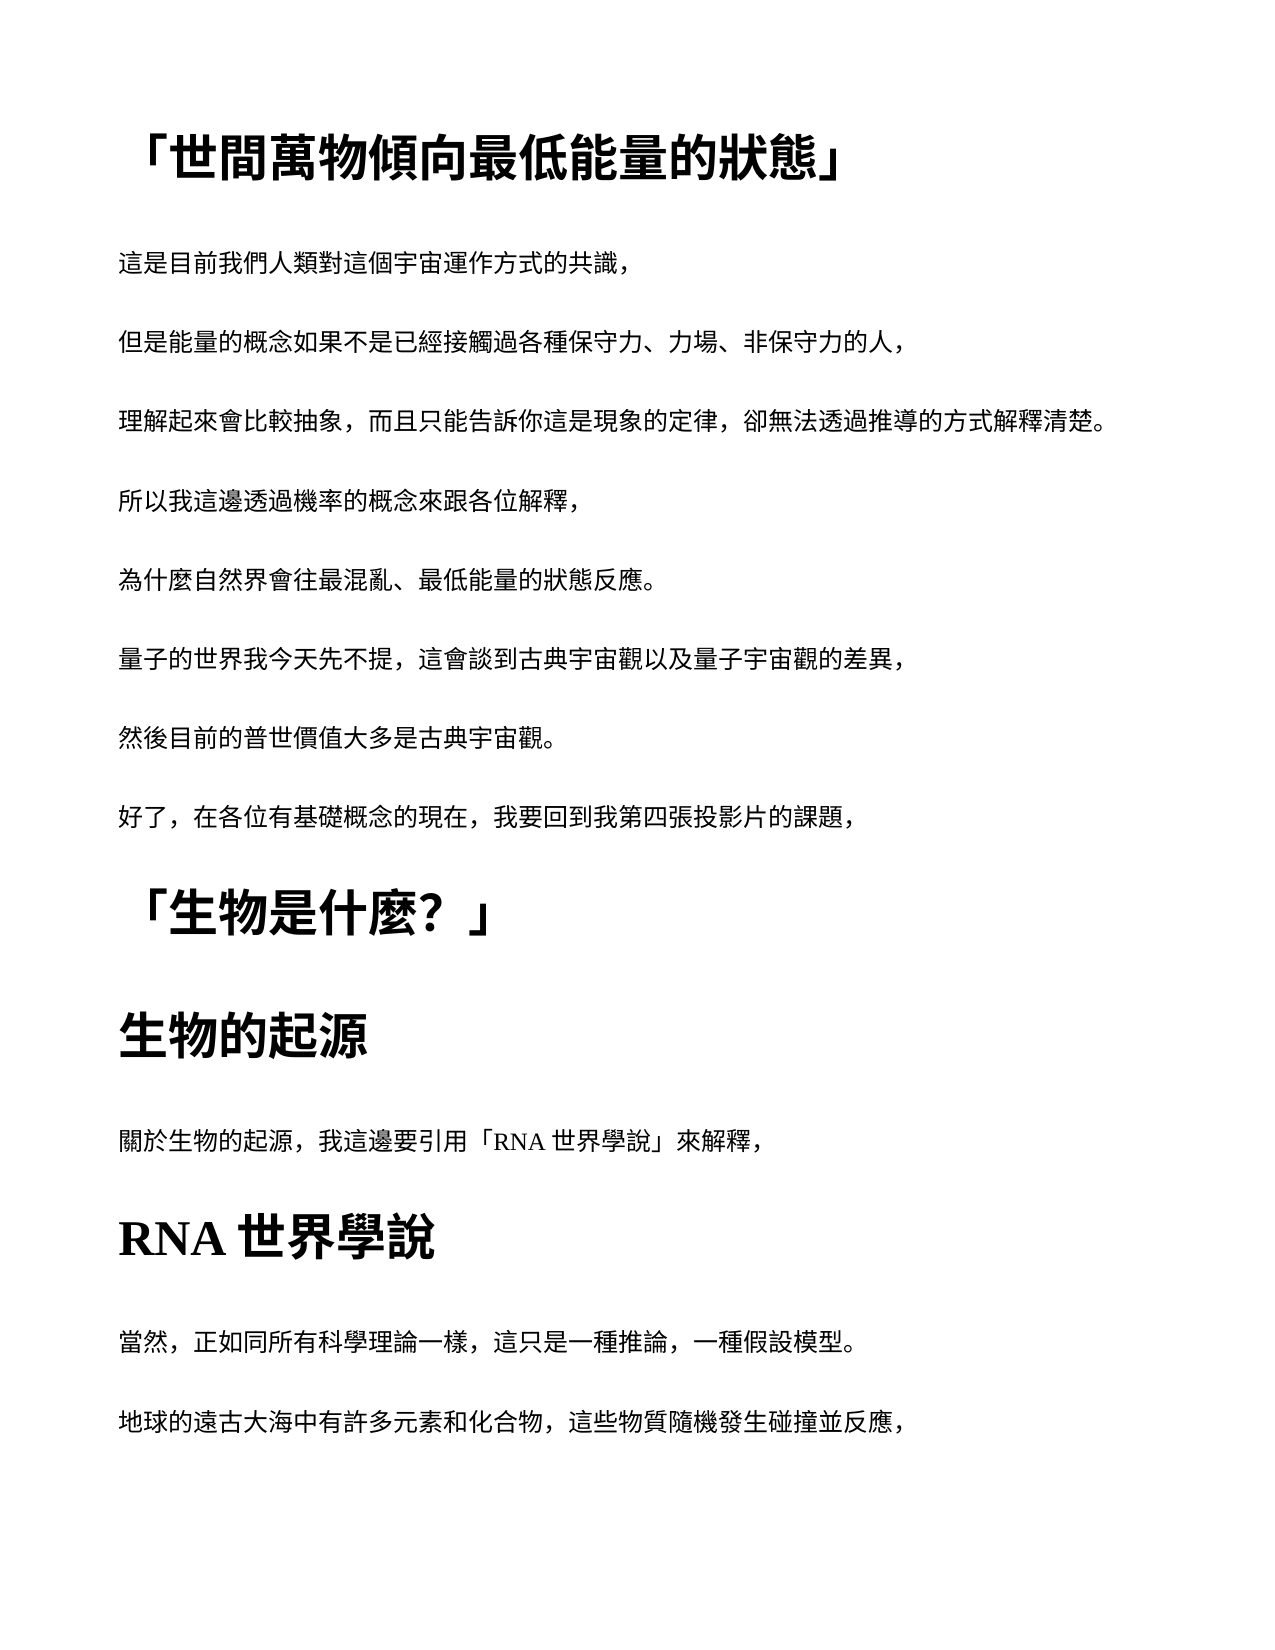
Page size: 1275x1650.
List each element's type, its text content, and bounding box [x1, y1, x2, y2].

text 生物的起源 [118, 996, 1157, 1068]
text 然後目前的普世價值大多是古典宇宙觀。 [118, 718, 1157, 755]
text 當然，正如同所有科學理論一樣，這只是一種推論，一種假設模型。 [118, 1323, 1157, 1359]
text 關於生物的起源，我這邊要引用「RNA世界學說」來解釋， [118, 1121, 1157, 1158]
text 理解起來會比較抽象，而且只能告訴你這是現象的定律，卻無法透過推導的方式解釋清楚。 [118, 402, 1157, 438]
text 地球的遠古大海中有許多元素和化合物，這些物質隨機發生碰撞並反應， [118, 1402, 1157, 1438]
text 這是目前我們人類對這個宇宙運作方式的共識， [118, 243, 1157, 280]
text 好了，在各位有基礎概念的現在，我要回到我第四張投影片的課題， [118, 798, 1157, 834]
text 所以我這邊透過機率的概念來跟各位解釋， [118, 481, 1157, 517]
text 為什麼自然界會往最混亂、最低能量的狀態反應。 [118, 560, 1157, 596]
text RNA世界學說 [118, 1197, 1157, 1270]
text 但是能量的概念如果不是已經接觸過各種保守力、力場、非保守力的人， [118, 323, 1157, 359]
text 量子的世界我今天先不提，這會談到古典宇宙觀以及量子宇宙觀的差異， [118, 639, 1157, 676]
text 「生物是什麼？」 [118, 874, 1157, 946]
text 「世間萬物傾向最低能量的狀態」 [118, 118, 1157, 191]
